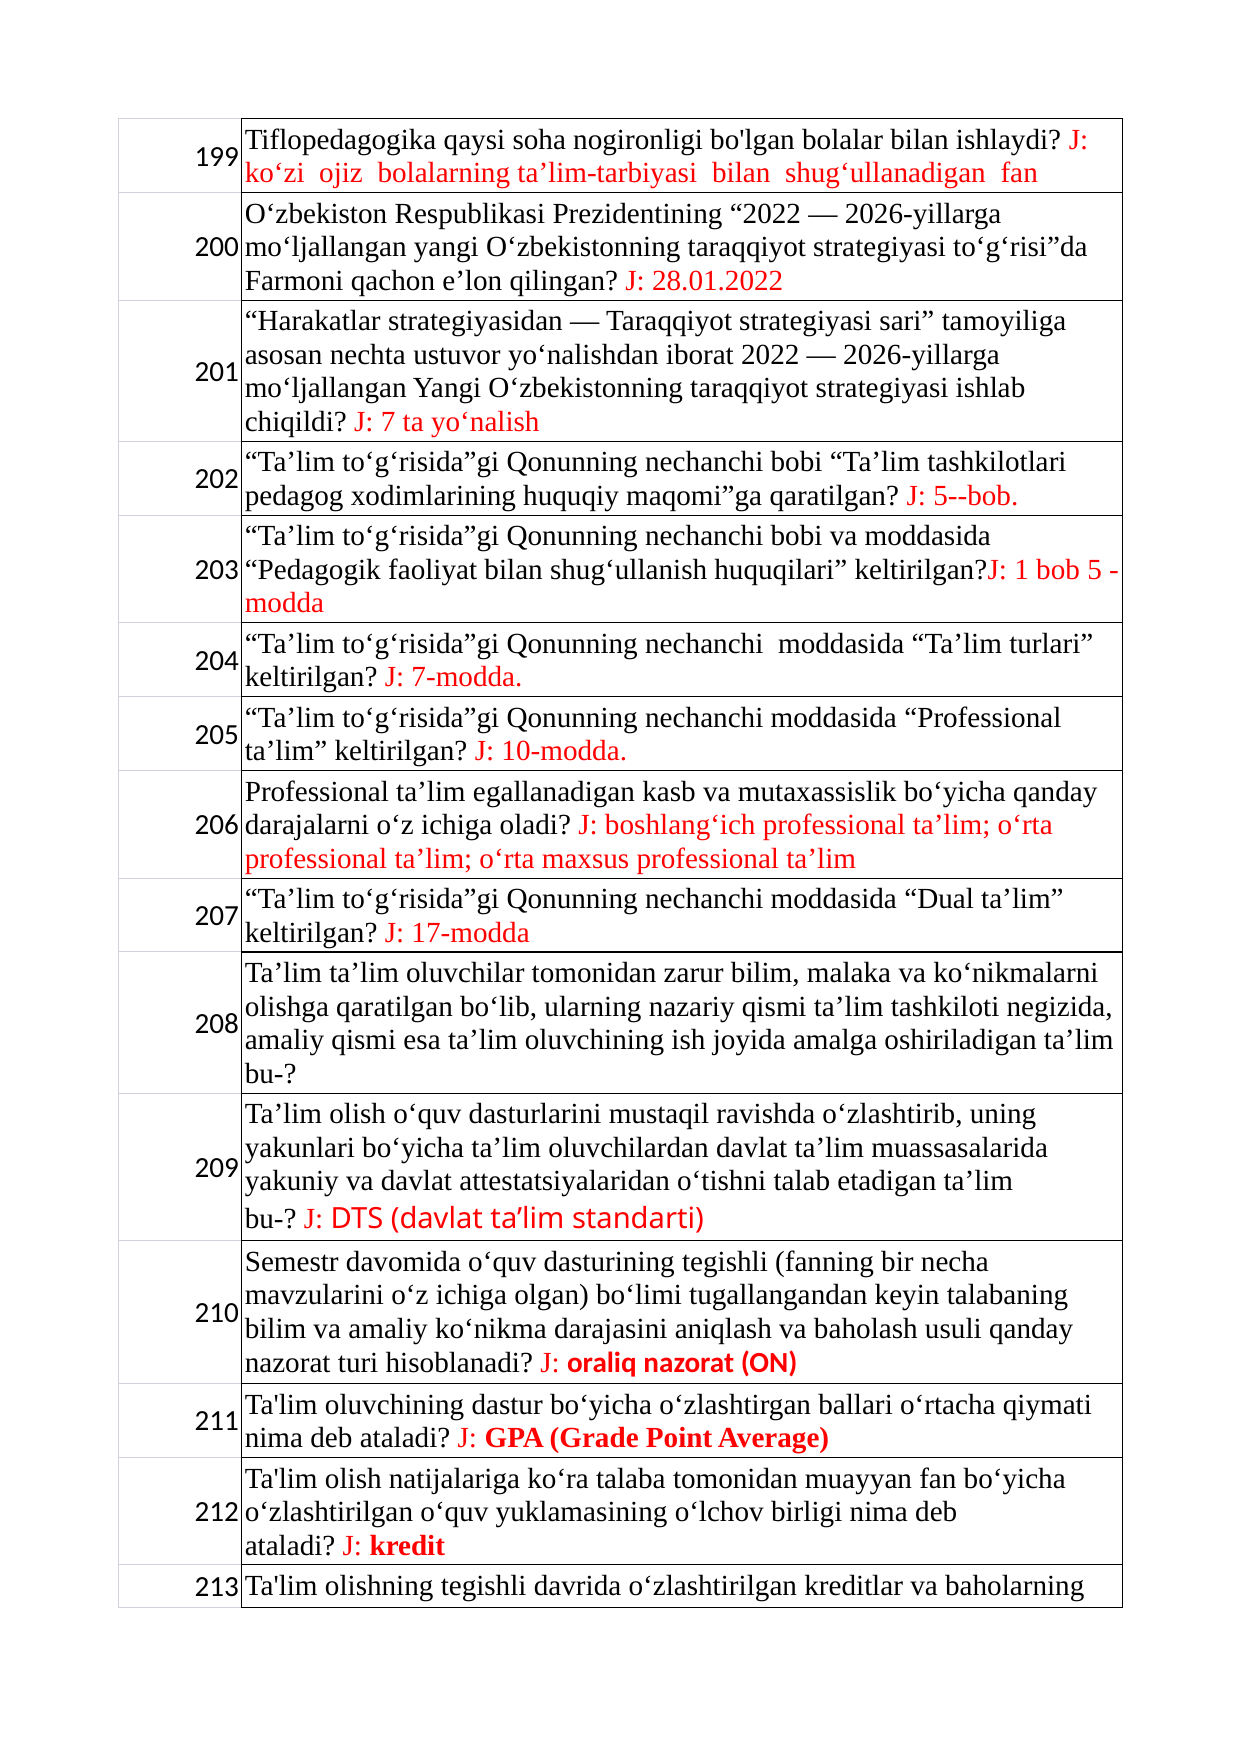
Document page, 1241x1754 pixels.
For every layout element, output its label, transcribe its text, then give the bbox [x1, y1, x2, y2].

table_cell 207 [119, 879, 241, 951]
table_cell “Ta’lim to‘g‘risida”gi Qonunning nechanchi moddasida “Professional ta’lim” keltirilgan? J: 10-modda. [242, 697, 1122, 770]
table_cell 206 [119, 771, 241, 877]
table_cell “Ta’lim to‘g‘risida”gi Qonunning nechanchi moddasida “Dual ta’lim” keltirilgan? J: 17-modda [242, 879, 1122, 951]
table_cell 204 [119, 623, 241, 696]
table_cell Ta'lim oluvchining dastur bo‘yicha o‘zlashtirgan ballari o‘rtacha qiymati nima deb ataladi? J: GPA (Grade Point Average) [242, 1384, 1122, 1457]
table_cell 210 [119, 1241, 241, 1383]
table_cell 199 [119, 119, 241, 192]
table_cell “Harakatlar strategiyasidan — Taraqqiyot strategiyasi sari” tamoyiliga asosan nechta ustuvor yo‘nalishdan iborat 2022 — 2026-yillarga mo‘ljallangan Yangi O‘zbekistonning taraqqiyot strategiyasi ishlab chiqildi? J: 7 ta yo‘nalish [242, 301, 1122, 441]
table_cell 213 [119, 1565, 241, 1607]
table_cell Semestr davomida o‘quv dasturining tegishli (fanning bir necha mavzularini o‘z ichiga olgan) bo‘limi tugallangandan keyin talabaning bilim va amaliy ko‘nikma darajasini aniqlash va baholash usuli qanday nazorat turi hisoblanadi? J: oraliq nazorat (ON) [242, 1241, 1122, 1383]
table_cell Tiflopedagogika qaysi soha nogironligi bo'lgan bolalar bilan ishlaydi? J: ko‘zi ojiz bolalarning ta’lim-tarbiyasi bilan shug‘ullanadigan fan [242, 119, 1122, 192]
table_cell 201 [119, 301, 241, 441]
table_cell Ta'lim olishning tegishli davrida o‘zlashtirilgan kreditlar va baholarning [242, 1565, 1122, 1607]
table_cell “Ta’lim to‘g‘risida”gi Qonunning nechanchi bobi “Ta’lim tashkilotlari pedagog xodimlarining huquqiy maqomi”ga qaratilgan? J: 5--bob. [242, 442, 1122, 514]
table_cell O‘zbekiston Respublikasi Prezidentining “2022 — 2026-yillarga mo‘ljallangan yangi O‘zbekistonning taraqqiyot strategiyasi to‘g‘risi”da Farmoni qachon e’lon qilingan? J: 28.01.2022 [242, 193, 1122, 299]
table_cell 212 [119, 1458, 241, 1564]
table_cell Ta’lim olish o‘quv dasturlarini mustaqil ravishda o‘zlashtirib, uning yakunlari bo‘yicha ta’lim oluvchilardan davlat ta’lim muassasalarida yakuniy va davlat attestatsiyalaridan o‘tishni talab etadigan ta’lim bu-? J: DTS (davlat ta’lim standarti) [242, 1094, 1122, 1240]
table_cell 208 [119, 952, 241, 1092]
table_cell 203 [119, 516, 241, 622]
table_cell “Ta’lim to‘g‘risida”gi Qonunning nechanchi bobi va moddasida “Pedagogik faoliyat bilan shug‘ullanish huquqilari” keltirilgan?J: 1 bob 5 - modda [242, 516, 1122, 622]
table_cell Professional ta’lim egallanadigan kasb va mutaxassislik bo‘yicha qanday darajalarni o‘z ichiga oladi? J: boshlang‘ich professional ta’lim; o‘rta professional ta’lim; o‘rta maxsus professional ta’lim [242, 771, 1122, 877]
table_cell 205 [119, 697, 241, 770]
table_cell Ta’lim ta’lim oluvchilar tomonidan zarur bilim, malaka va ko‘nikmalarni olishga qaratilgan bo‘lib, ularning nazariy qismi ta’lim tashkiloti negizida, amaliy qismi esa ta’lim oluvchining ish joyida amalga oshiriladigan ta’lim bu-? [242, 953, 1122, 1092]
table_cell 200 [119, 193, 241, 299]
table_cell Ta'lim olish natijalariga ko‘ra talaba tomonidan muayyan fan bo‘yicha o‘zlashtirilgan o‘quv yuklamasining o‘lchov birligi nima deb ataladi? J: kredit [242, 1458, 1122, 1564]
table_cell 209 [119, 1094, 241, 1240]
table_cell “Ta’lim to‘g‘risida”gi Qonunning nechanchi moddasida “Ta’lim turlari” keltirilgan? J: 7-modda. [242, 623, 1122, 696]
table_cell 211 [119, 1384, 241, 1457]
table_cell 202 [119, 442, 241, 514]
